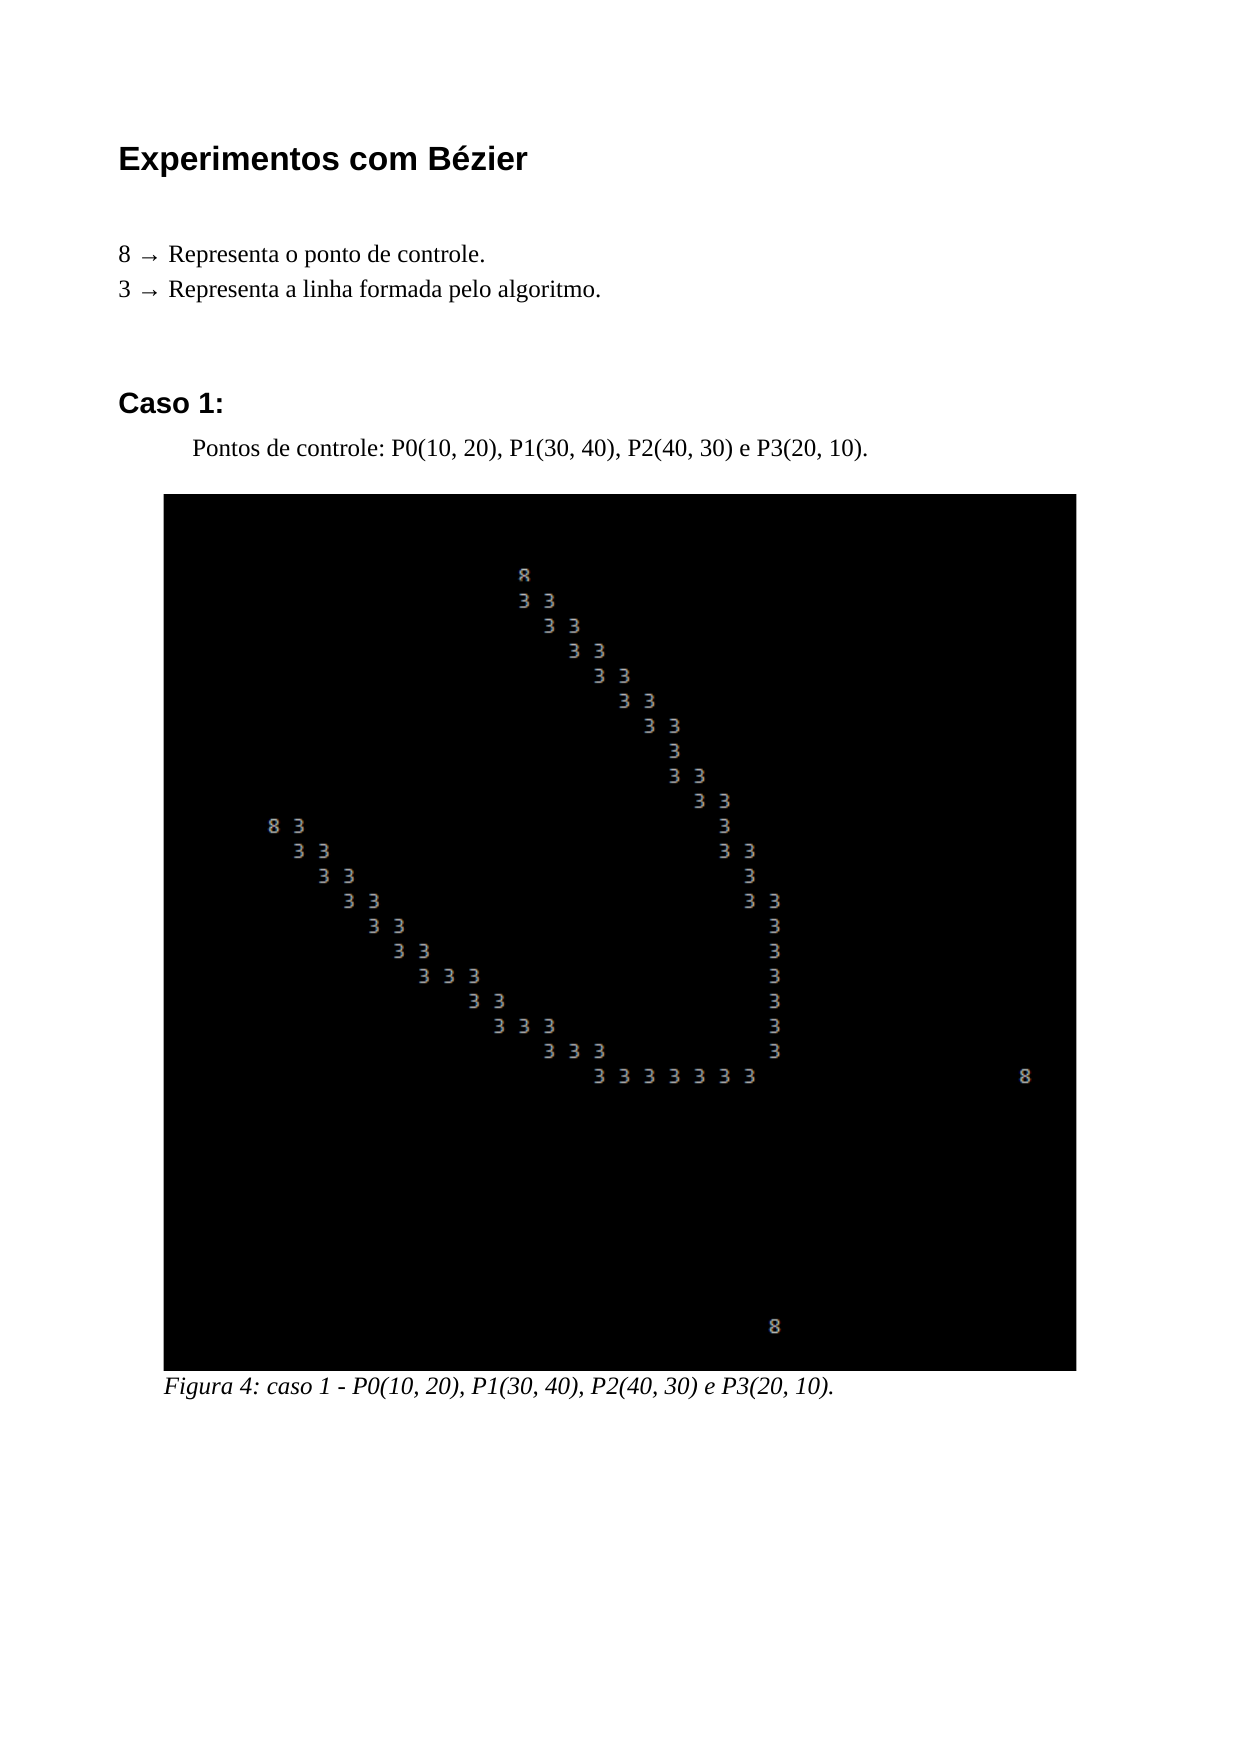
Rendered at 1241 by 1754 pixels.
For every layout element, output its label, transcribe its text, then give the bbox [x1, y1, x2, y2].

picture [163, 494, 1077, 1371]
text Pontos de controle: P0(10, 20), P1(30, 40), P2(40, 30) e P3(20, 10). [118, 433, 1122, 461]
text Figura 4: caso 1 - P0(10, 20), P1(30, 40), P2(40, 30) e P3(20, 10). [164, 1371, 1077, 1400]
text 8 → Representa o ponto de controle. 3 → Representa a linha formada pelo algoritmo. [118, 239, 1122, 302]
subtitle Experimentos com Bézier [118, 139, 1122, 178]
subtitle Caso 1: [118, 386, 1122, 420]
